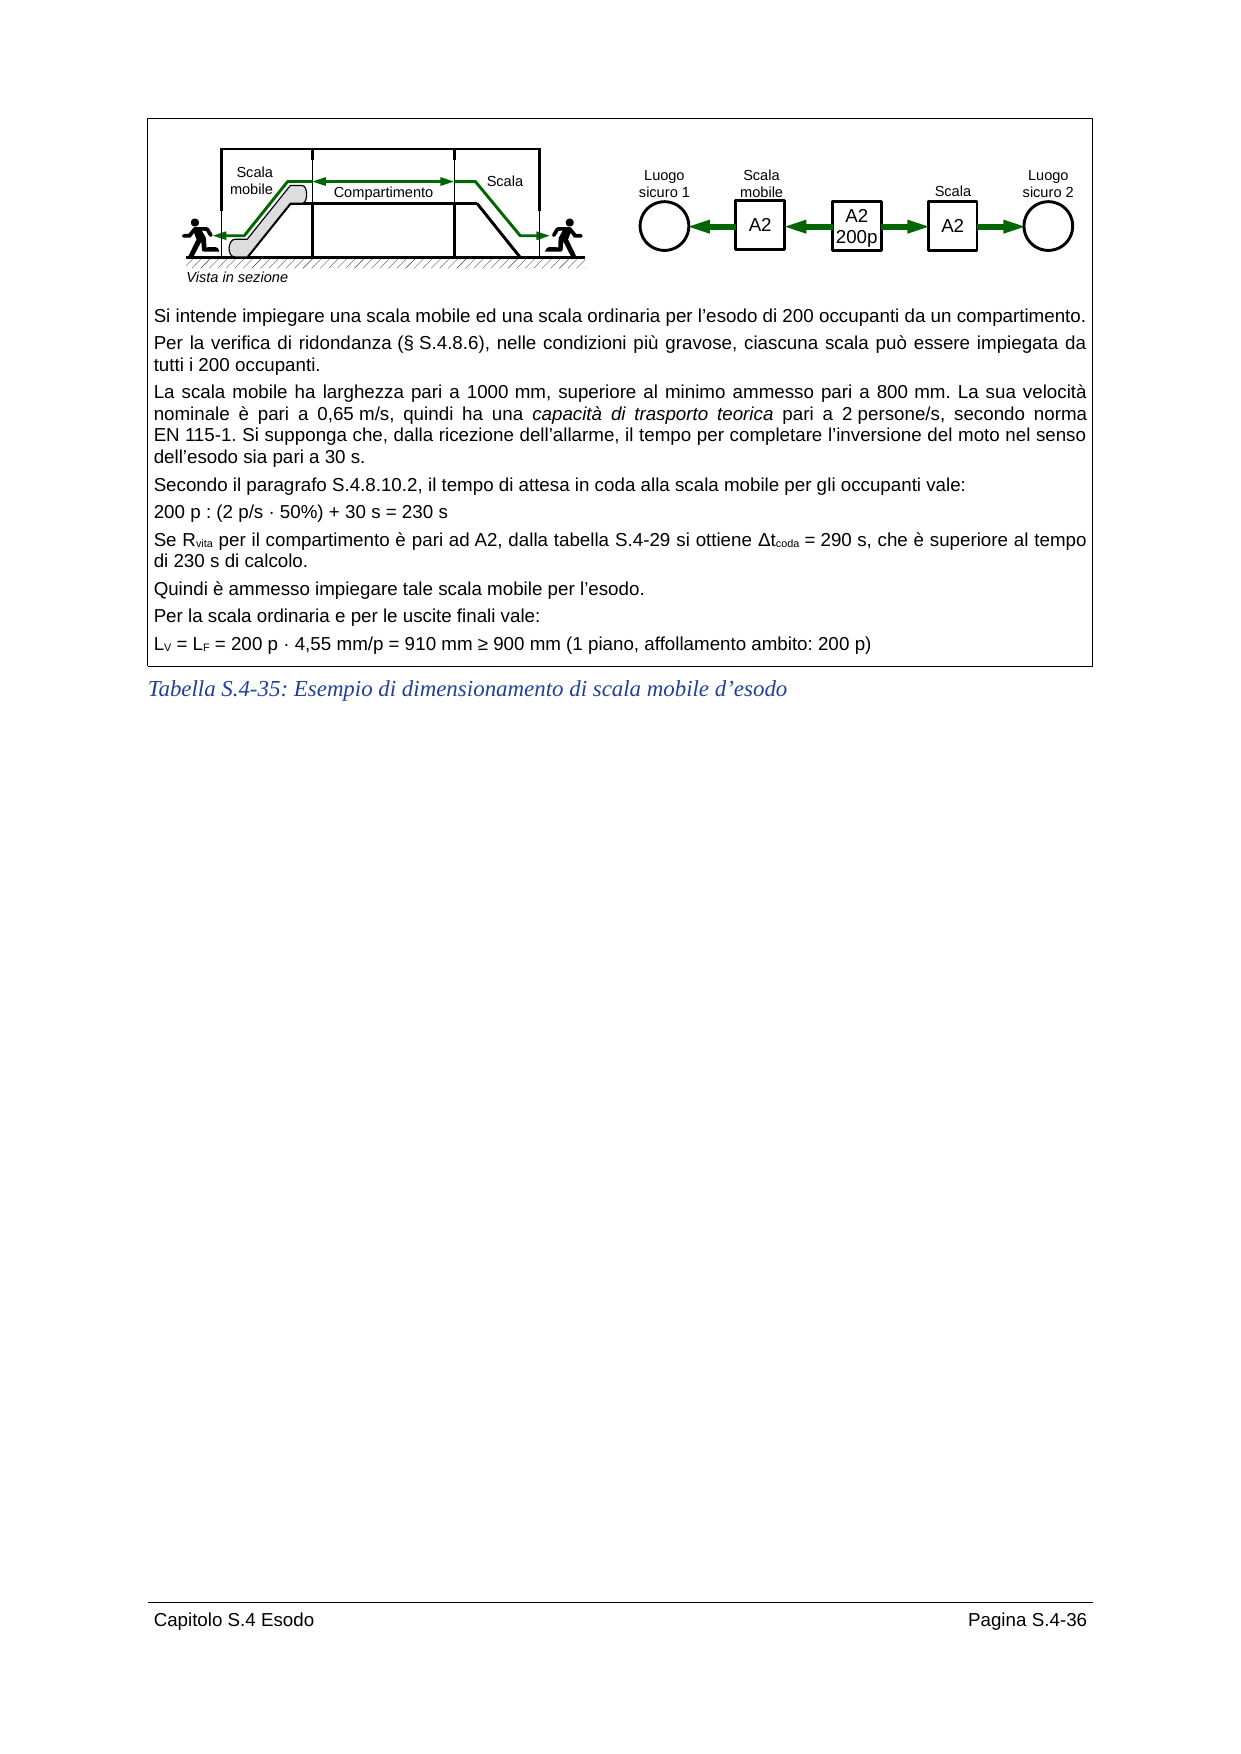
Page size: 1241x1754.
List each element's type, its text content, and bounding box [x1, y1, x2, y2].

table_header [148, 119, 620, 299]
text Tabella S.4-35: Esempio di dimensionamento di scala mobile d’esodo [148, 675, 1093, 702]
table_cell Si intende impiegare una scala mobile ed una scala ordinaria per l’esodo di 200 occupanti da un compartimento. Per la verifica di ridondanza (§ S.4.8.6), nelle condizioni più gravose, ciascuna scala può essere impiegata da tutti i 200 occupanti. La scala mobile ha larghezza pari a 1000 mm, superiore al minimo ammesso pari a 800 mm. La sua velocità nominale è pari a 0,65 m/s, quindi ha una capacità di trasporto teorica pari a 2 persone/s, secondo norma EN 115-1. Si supponga che, dalla ricezione dell’allarme, il tempo per completare l’inversione del moto nel senso dell’esodo sia pari a 30 s. Secondo il paragrafo S.4.8.10.2, il tempo di attesa in coda alla scala mobile per gli occupanti vale: 200 p : (2 p/s · 50%) + 30 s = 230 s Se Rvita per il compartimento è pari ad A2, dalla tabella S.4-29 si ottiene Δtcoda = 290 s, che è superiore al tempo di 230 s di calcolo. Quindi è ammesso impiegare tale scala mobile per l’esodo. Per la scala ordinaria e per le uscite finali vale: LV = LF = 200 p · 4,55 mm/p = 910 mm ≥ 900 mm (1 piano, affollamento ambito: 200 p) [148, 299, 1092, 666]
table_header [620, 119, 1092, 299]
